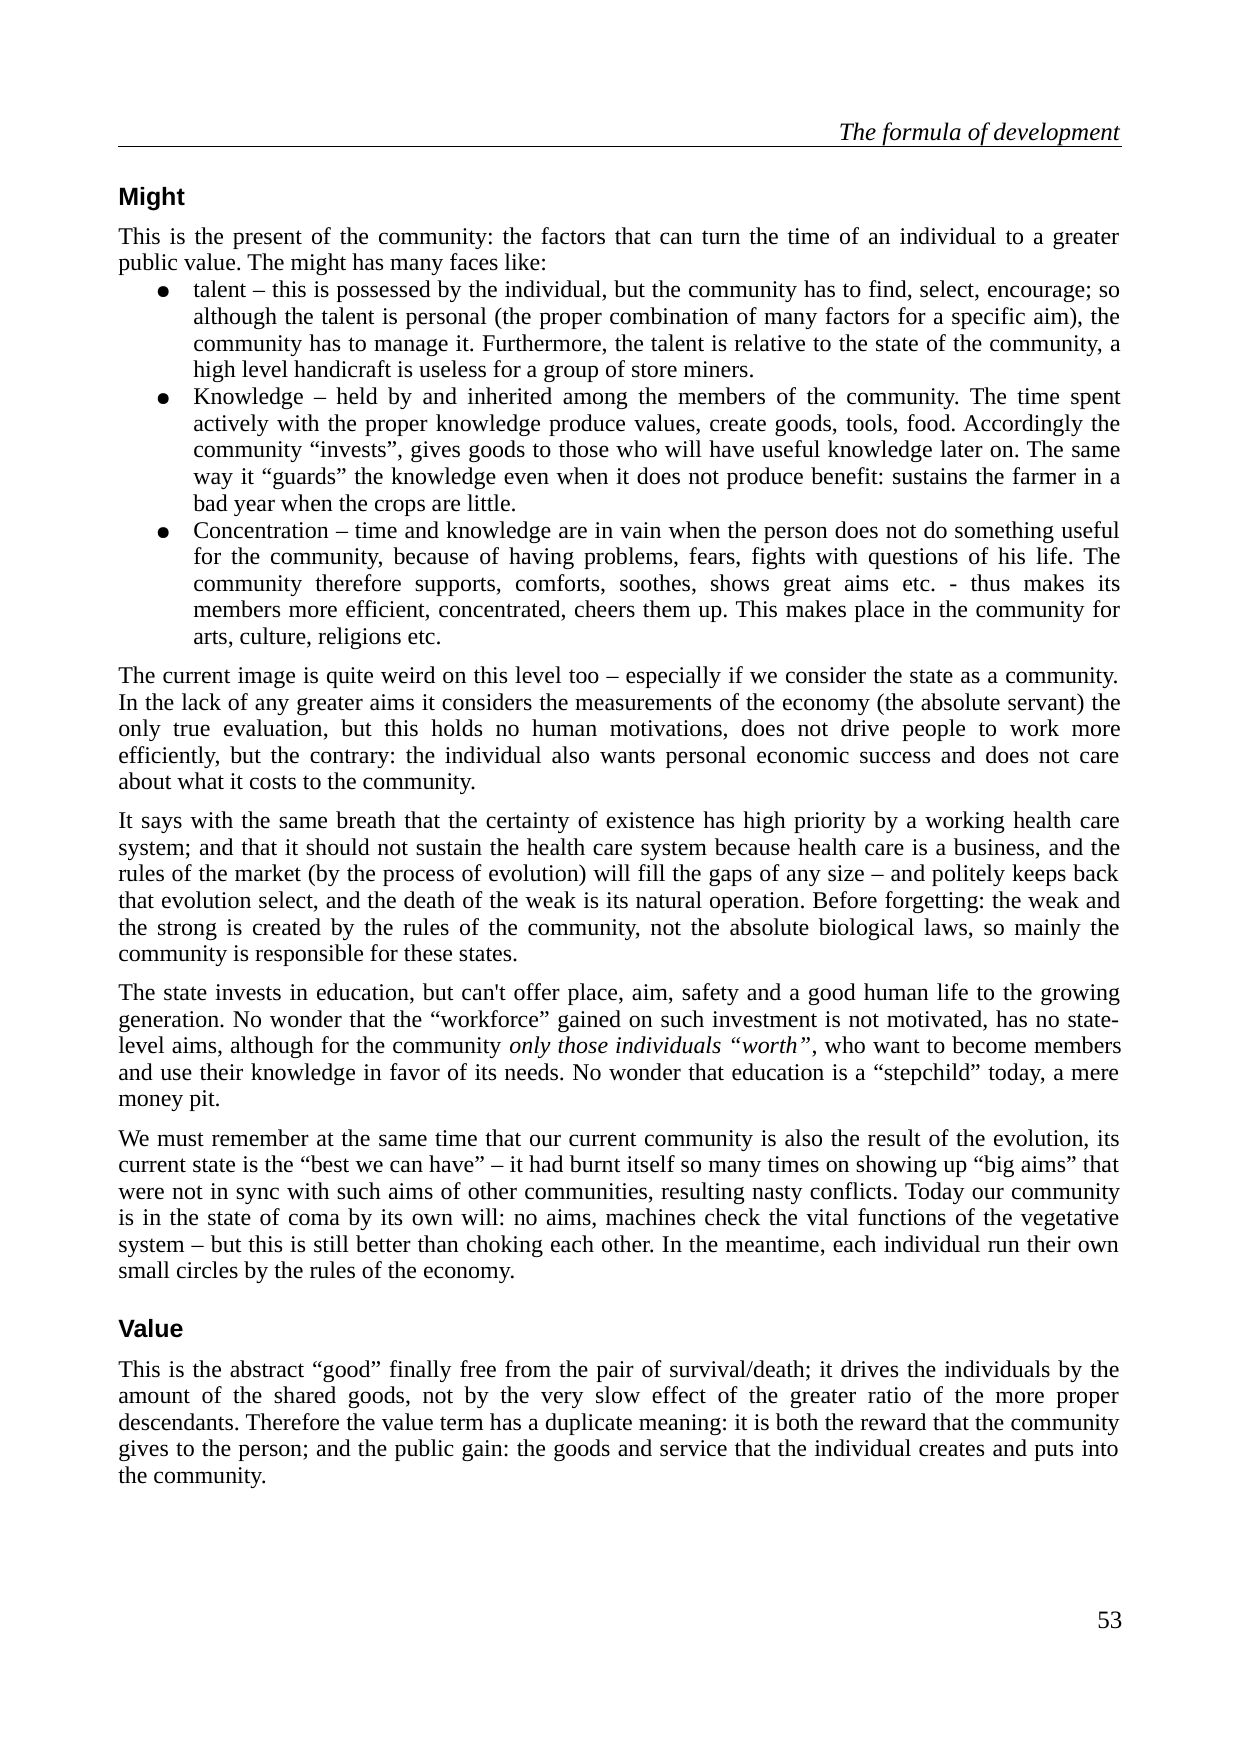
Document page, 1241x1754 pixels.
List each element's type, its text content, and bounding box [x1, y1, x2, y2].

text It says with the same breath that the certainty of existence has high priority by a working health care system; and that it should not sustain the health care system because health care is a business, and the rules of the market (by the process of evolution) will fill the gaps of any size – and politely keeps back that evolution select, and the death of the weak is its natural operation. Before forgetting: the weak and the strong is created by the rules of the community, not the absolute biological laws, so mainly the community is responsible for these states. [118, 807, 1122, 967]
list Knowledge – held by and inherited among the members of the community. The time spent actively with the proper knowledge produce values, create goods, tools, food. Accordingly the community “invests”, gives goods to those who will have useful knowledge later on. The same way it “guards” the knowledge even when it does not produce benefit: sustains the farmer in a bad year when the crops are little. [156, 383, 1122, 516]
text This is the present of the community: the factors that can turn the time of an individual to a greater public value. The might has many faces like: [118, 223, 1122, 276]
list talent – this is possessed by the individual, but the community has to find, select, encourage; so although the talent is personal (the proper combination of many factors for a specific aim), the community has to manage it. Furthermore, the talent is relative to the state of the community, a high level handicraft is useless for a group of store miners. [156, 277, 1122, 383]
text This is the abstract “good” finally free from the pair of survival/death; it drives the individuals by the amount of the shared goods, not by the very slow effect of the greater ratio of the more proper descendants. Therefore the value term has a duplicate meaning: it is both the reward that the community gives to the person; and the public gain: the goods and service that the individual creates and puts into the community. [118, 1356, 1122, 1488]
subtitle Value [118, 1315, 1122, 1343]
text The state invests in education, but can't offer place, aim, safety and a good human life to the growing generation. No wonder that the “workforce” gained on such investment is not motivated, has no state-level aims, although for the community only those individuals “worth”, who want to become members and use their knowledge in favor of its needs. No wonder that education is a “stepchild” today, a mere money pit. [118, 979, 1122, 1112]
text The current image is quite weird on this level too – especially if we consider the state as a community. In the lack of any greater aims it considers the measurements of the economy (the absolute servant) the only true evaluation, but this holds no human motivations, does not drive people to work more efficiently, but the contrary: the individual also wants personal economic success and does not care about what it costs to the community. [118, 662, 1122, 795]
text We must remember at the same time that our current community is also the result of the evolution, its current state is the “best we can have” – it had burnt itself so many times on showing up “big aims” that were not in sync with such aims of other communities, resulting nasty conflicts. Today our community is in the state of coma by its own will: no aims, machines check the vital functions of the vegetative system – but this is still better than choking each other. In the meantime, each individual run their own small circles by the rules of the economy. [118, 1124, 1122, 1284]
subtitle Might [118, 182, 1122, 210]
list Concentration – time and knowledge are in vain when the person does not do something useful for the community, because of having problems, fears, fights with questions of his life. The community therefore supports, comforts, soothes, shows great aims etc. - thus makes its members more efficient, concentrated, cheers them up. This makes place in the community for arts, culture, religions etc. [156, 517, 1122, 650]
